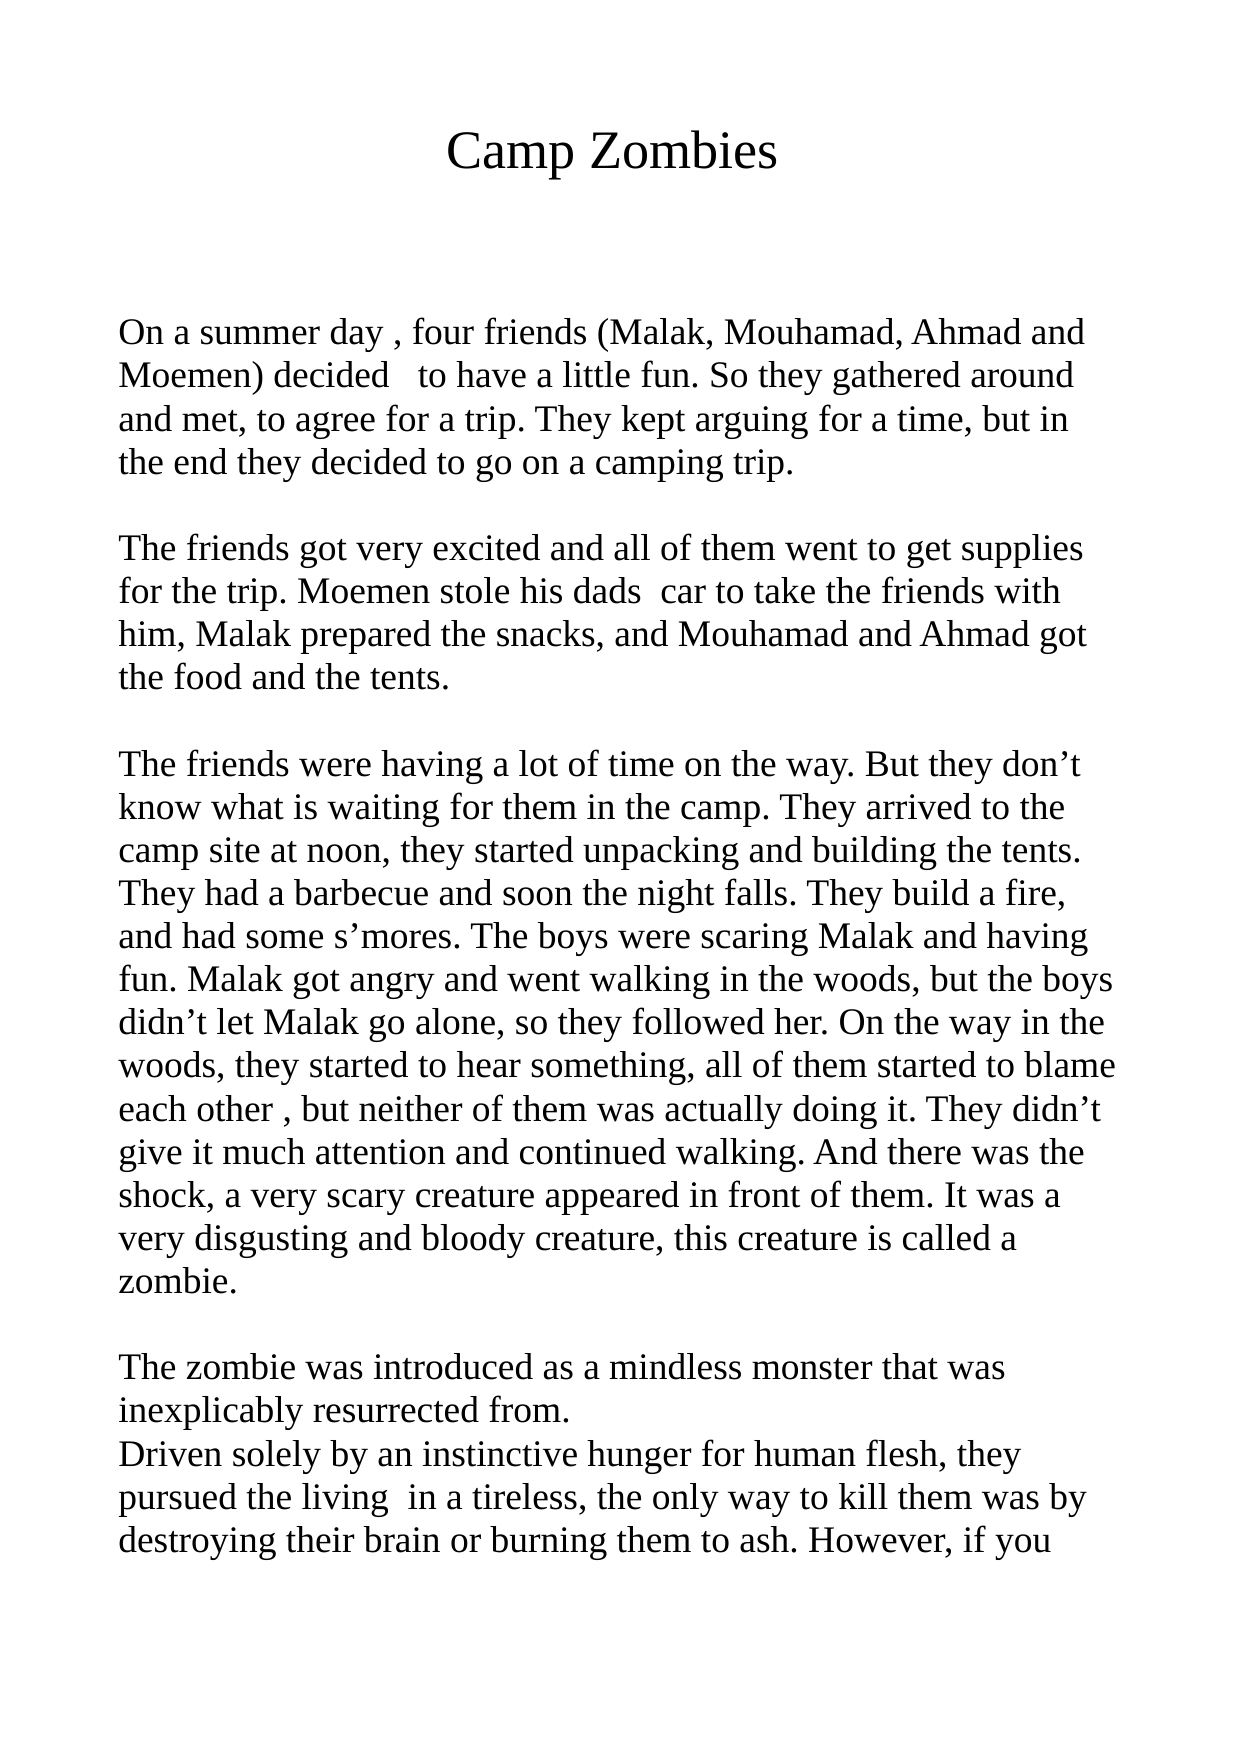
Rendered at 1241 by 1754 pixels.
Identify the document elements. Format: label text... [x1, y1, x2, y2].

text The friends got very excited and all of them went to get supplies for the trip. Moemen stole his dads car to take the friends with him, Malak prepared the snacks, and Mouhamad and Ahmad got the food and the tents. [118, 525, 1122, 698]
text Driven solely by an instinctive hunger for human flesh, they pursued the living in a tireless, the only way to kill them was by destroying their brain or burning them to ash. However, if you [118, 1431, 1122, 1560]
text Camp Zombies [118, 118, 1122, 180]
text The zombie was introduced as a mindless monster that was inexplicably resurrected from. [118, 1345, 1122, 1431]
text The friends were having a lot of time on the way. But they don’t know what is waiting for them in the camp. They arrived to the camp site at noon, they started unpacking and building the tents. They had a barbecue and soon the night falls. They build a fire, and had some s’mores. The boys were scaring Malak and having fun. Malak got angry and went walking in the woods, but the boys didn’t let Malak go alone, so they followed her. On the way in the woods, they started to hear something, all of them started to blame each other , but neither of them was actually doing it. They didn’t give it much attention and continued walking. And there was the shock, a very scary creature appeared in front of them. It was a very disgusting and bloody creature, this creature is called a zombie. [118, 741, 1122, 1302]
text On a summer day , four friends (Malak, Mouhamad, Ahmad and Moemen) decided to have a little fun. So they gathered around and met, to agree for a trip. They kept arguing for a time, but in the end they decided to go on a camping trip. [118, 310, 1122, 482]
